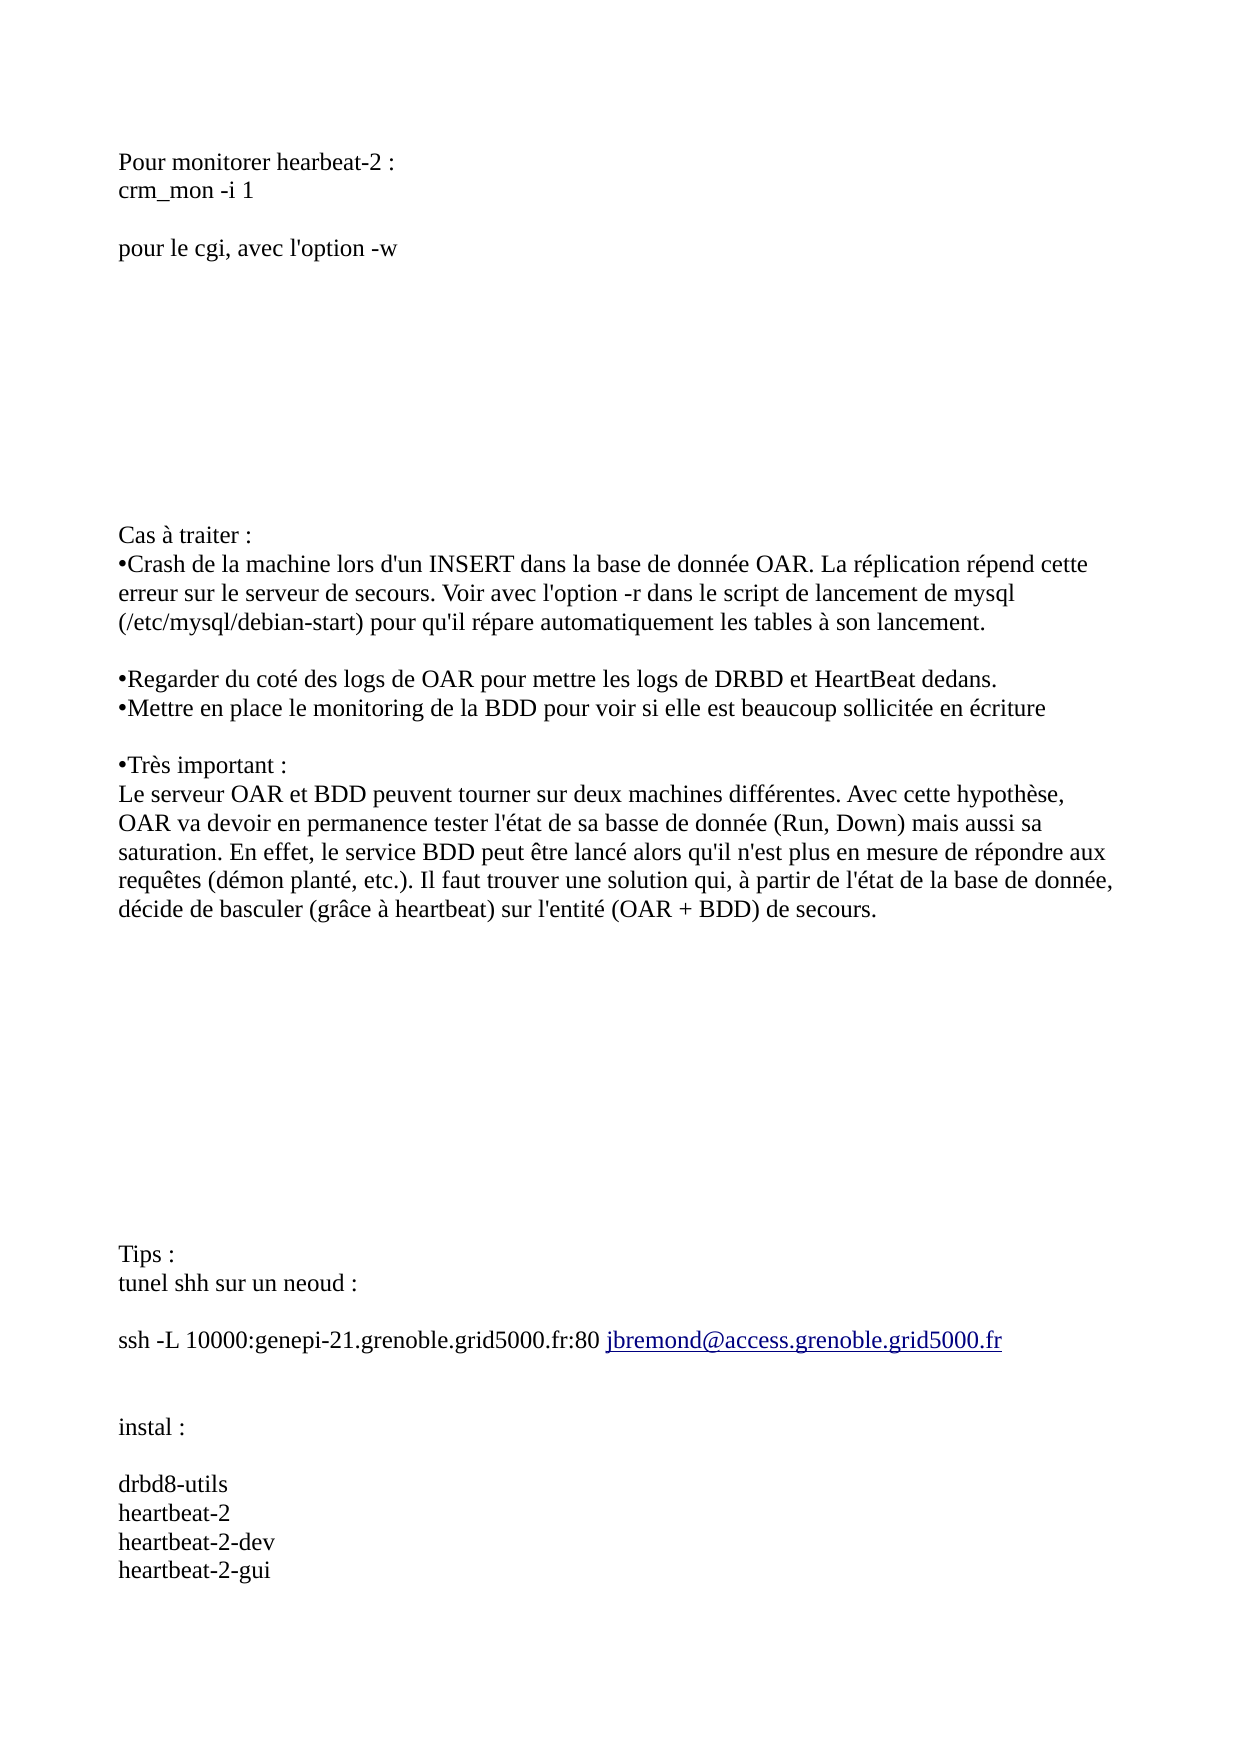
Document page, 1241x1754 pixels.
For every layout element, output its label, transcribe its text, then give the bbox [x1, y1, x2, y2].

text tunel shh sur un neoud : [118, 1268, 1122, 1297]
list Mettre en place le monitoring de la BDD pour voir si elle est beaucoup sollicitée en écriture [118, 693, 1122, 722]
list Très important : [118, 751, 1122, 779]
text drbd8-utils [118, 1469, 1122, 1498]
text Le serveur OAR et BDD peuvent tourner sur deux machines différentes. Avec cette hypothèse, OAR va devoir en permanence tester l'état de sa basse de donnée (Run, Down) mais aussi sa saturation. En effet, le service BDD peut être lancé alors qu'il n'est plus en mesure de répondre aux requêtes (démon planté, etc.). Il faut trouver une solution qui, à partir de l'état de la base de donnée, décide de basculer (grâce à heartbeat) sur l'entité (OAR + BDD) de secours. [118, 779, 1122, 923]
text heartbeat-2-dev [118, 1527, 1122, 1556]
list Regarder du coté des logs de OAR pour mettre les logs de DRBD et HeartBeat dedans. [118, 664, 1122, 693]
text heartbeat-2-gui [118, 1556, 1122, 1584]
list Crash de la machine lors d'un INSERT dans la base de donnée OAR. La réplication répend cette erreur sur le serveur de secours. Voir avec l'option -r dans le script de lancement de mysql (/etc/mysql/debian-start) pour qu'il répare automatiquement les tables à son lancement. [118, 549, 1122, 636]
text pour le cgi, avec l'option -w [118, 233, 1122, 262]
text heartbeat-2 [118, 1498, 1122, 1527]
text Tips : [118, 1239, 1122, 1268]
text Pour monitorer hearbeat-2 : [118, 147, 1122, 176]
text crm_mon -i 1 [118, 176, 1122, 204]
text instal : [118, 1412, 1122, 1441]
text ssh -L 10000:genepi-21.grenoble.grid5000.fr:80 jbremond@access.grenoble.grid5000.fr [118, 1326, 1122, 1354]
text Cas à traiter : [118, 521, 1122, 549]
